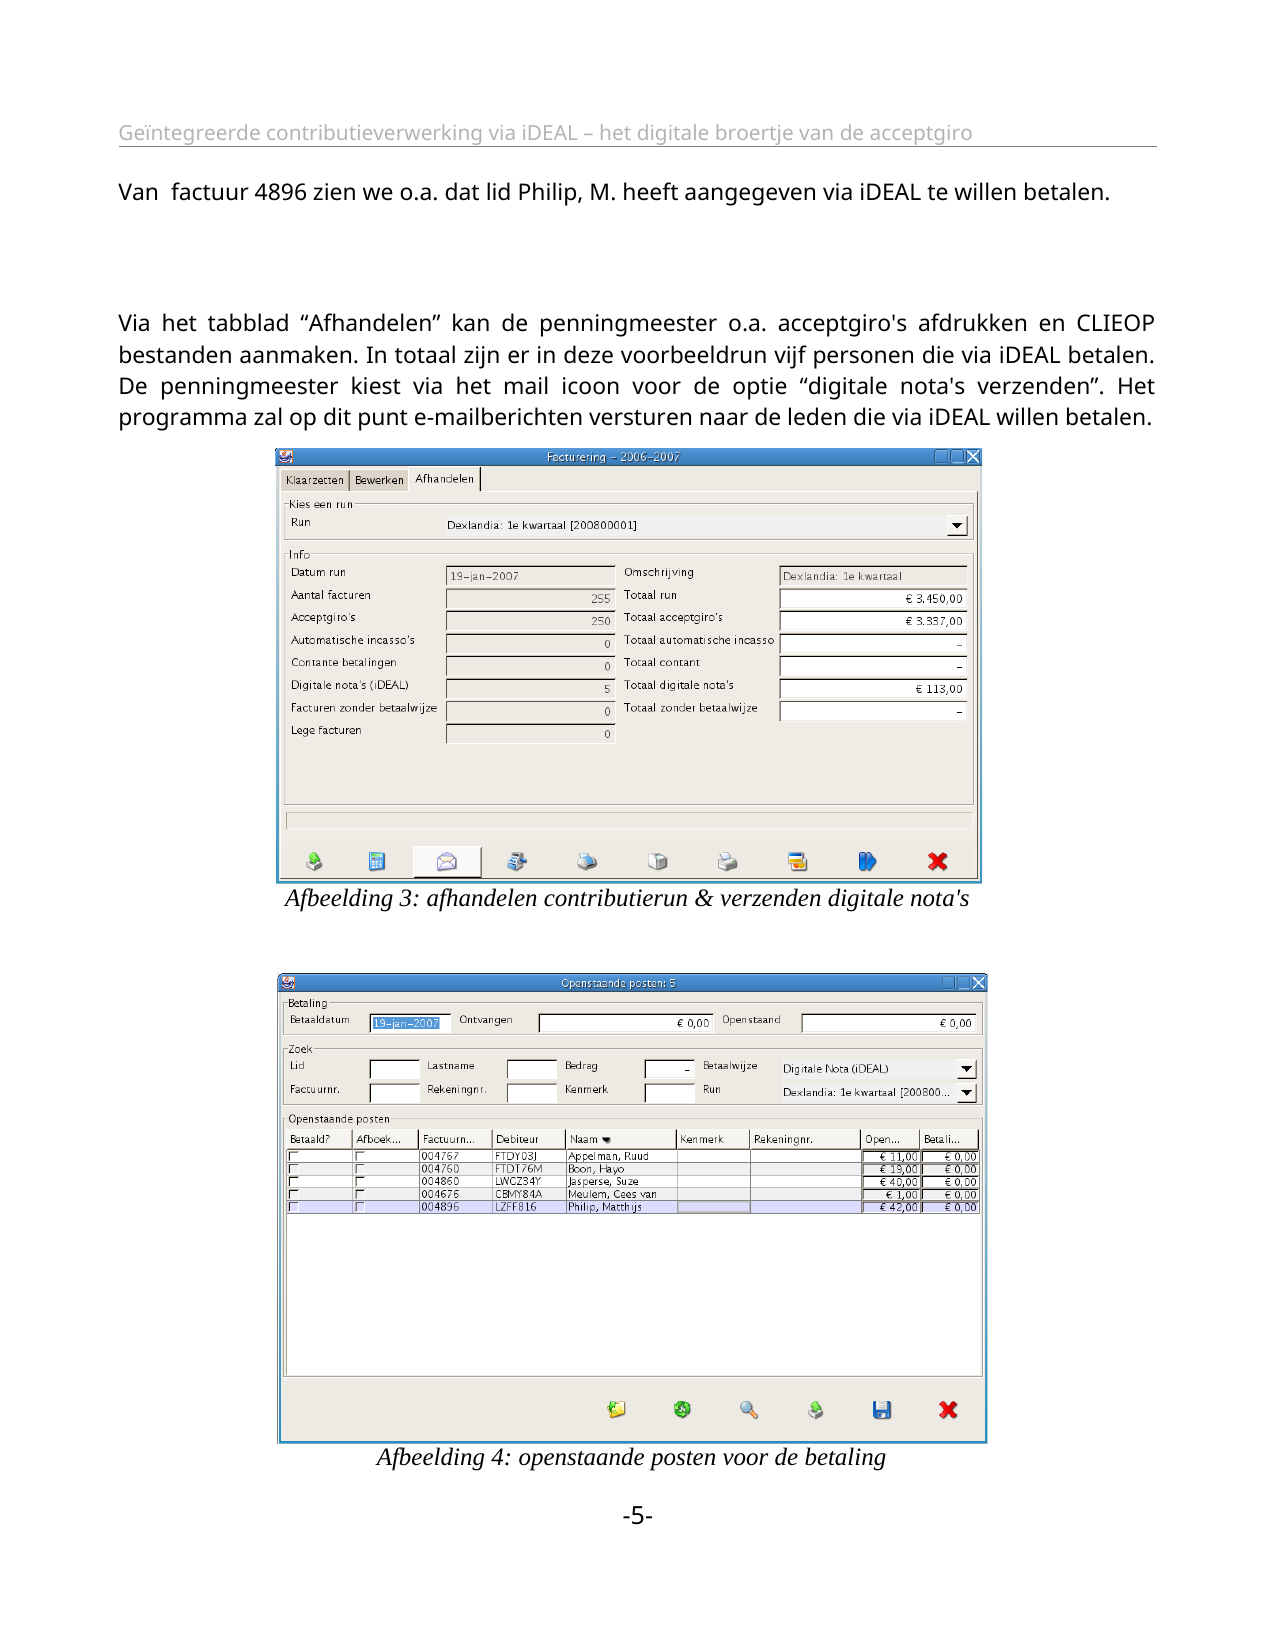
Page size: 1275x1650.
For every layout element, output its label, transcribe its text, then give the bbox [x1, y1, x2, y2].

picture [275, 448, 983, 884]
text [275, 435, 982, 448]
text Afbeelding 3: afhandelen contributierun & verzenden digitale nota's [275, 884, 982, 911]
text [275, 911, 982, 926]
picture [277, 973, 988, 1444]
text Afbeelding 4: openstaande posten voor de betaling [277, 1444, 988, 1471]
text Van factuur 4896 zien we o.a. dat lid Philip, M. heeft aangegeven via iDEAL te willen betalen. [118, 176, 1157, 207]
text Via het tabblad “Afhandelen” kan de penningmeester o.a. acceptgiro's afdrukken en CLIEOP bestanden aanmaken. In totaal zijn er in deze voorbeeldrun vijf personen die via iDEAL betalen. De penningmeester kiest via het mail icoon voor de optie “digitale nota's verzenden”. Het programma zal op dit punt e-mailberichten versturen naar de leden die via iDEAL willen betalen. [118, 307, 1157, 432]
